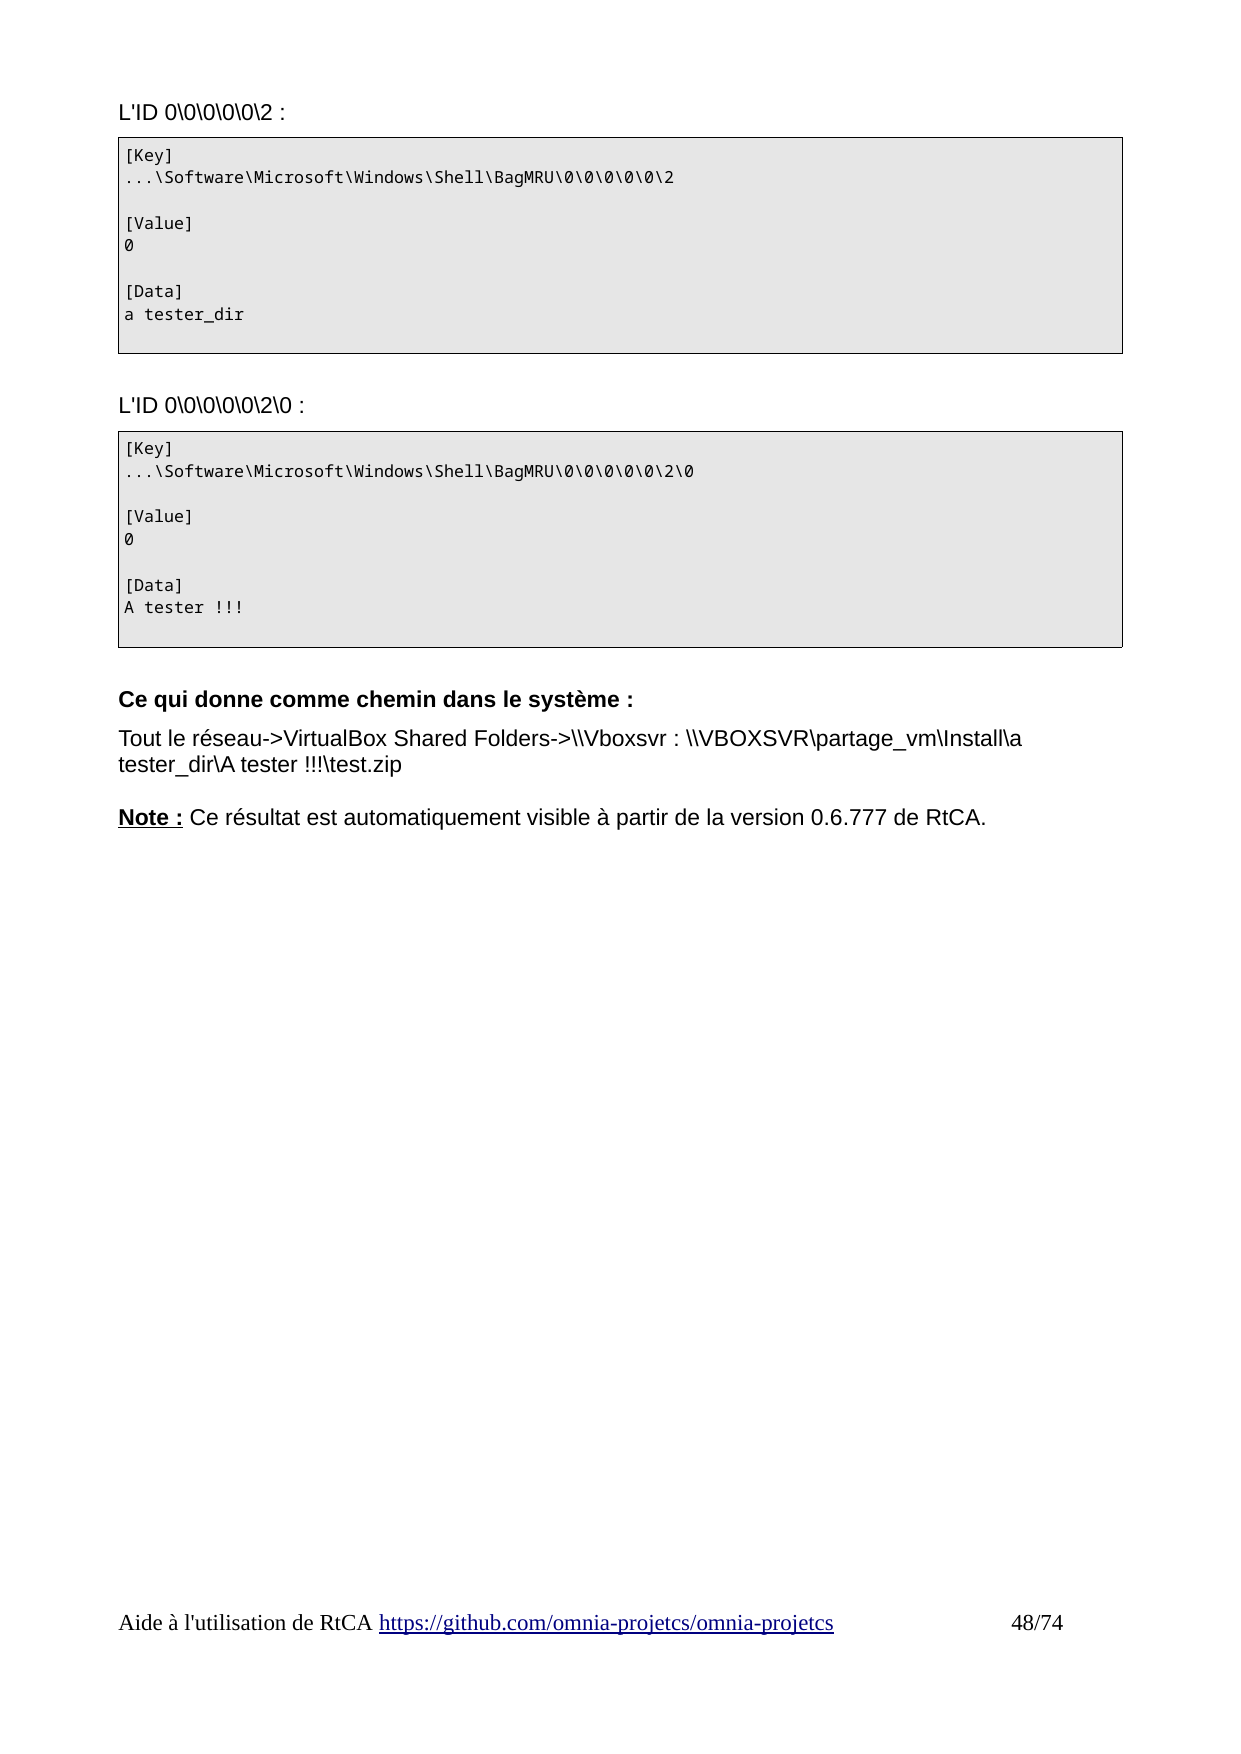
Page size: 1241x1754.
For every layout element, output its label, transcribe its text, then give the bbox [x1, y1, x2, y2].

table_header [Key] ...\Software\Microsoft\Windows\Shell\BagMRU\0\0\0\0\0\2 [Value] 0 [Data] a tester_dir [119, 138, 1122, 353]
table_header [Key] ...\Software\Microsoft\Windows\Shell\BagMRU\0\0\0\0\0\2\0 [Value] 0 [Data] A tester !!! [119, 432, 1122, 647]
text Tout le réseau->VirtualBox Shared Folders->\\Vboxsvr : \\VBOXSVR\partage_vm\Install\a tester_dir\A tester !!!\test.zip [118, 725, 1122, 777]
text L'ID 0\0\0\0\0\2 : [118, 98, 1122, 125]
text Ce qui donne comme chemin dans le système : [118, 686, 1122, 712]
text Note : Ce résultat est automatiquement visible à partir de la version 0.6.777 de RtCA. [118, 804, 1122, 830]
text L'ID 0\0\0\0\0\2\0 : [118, 392, 1122, 418]
